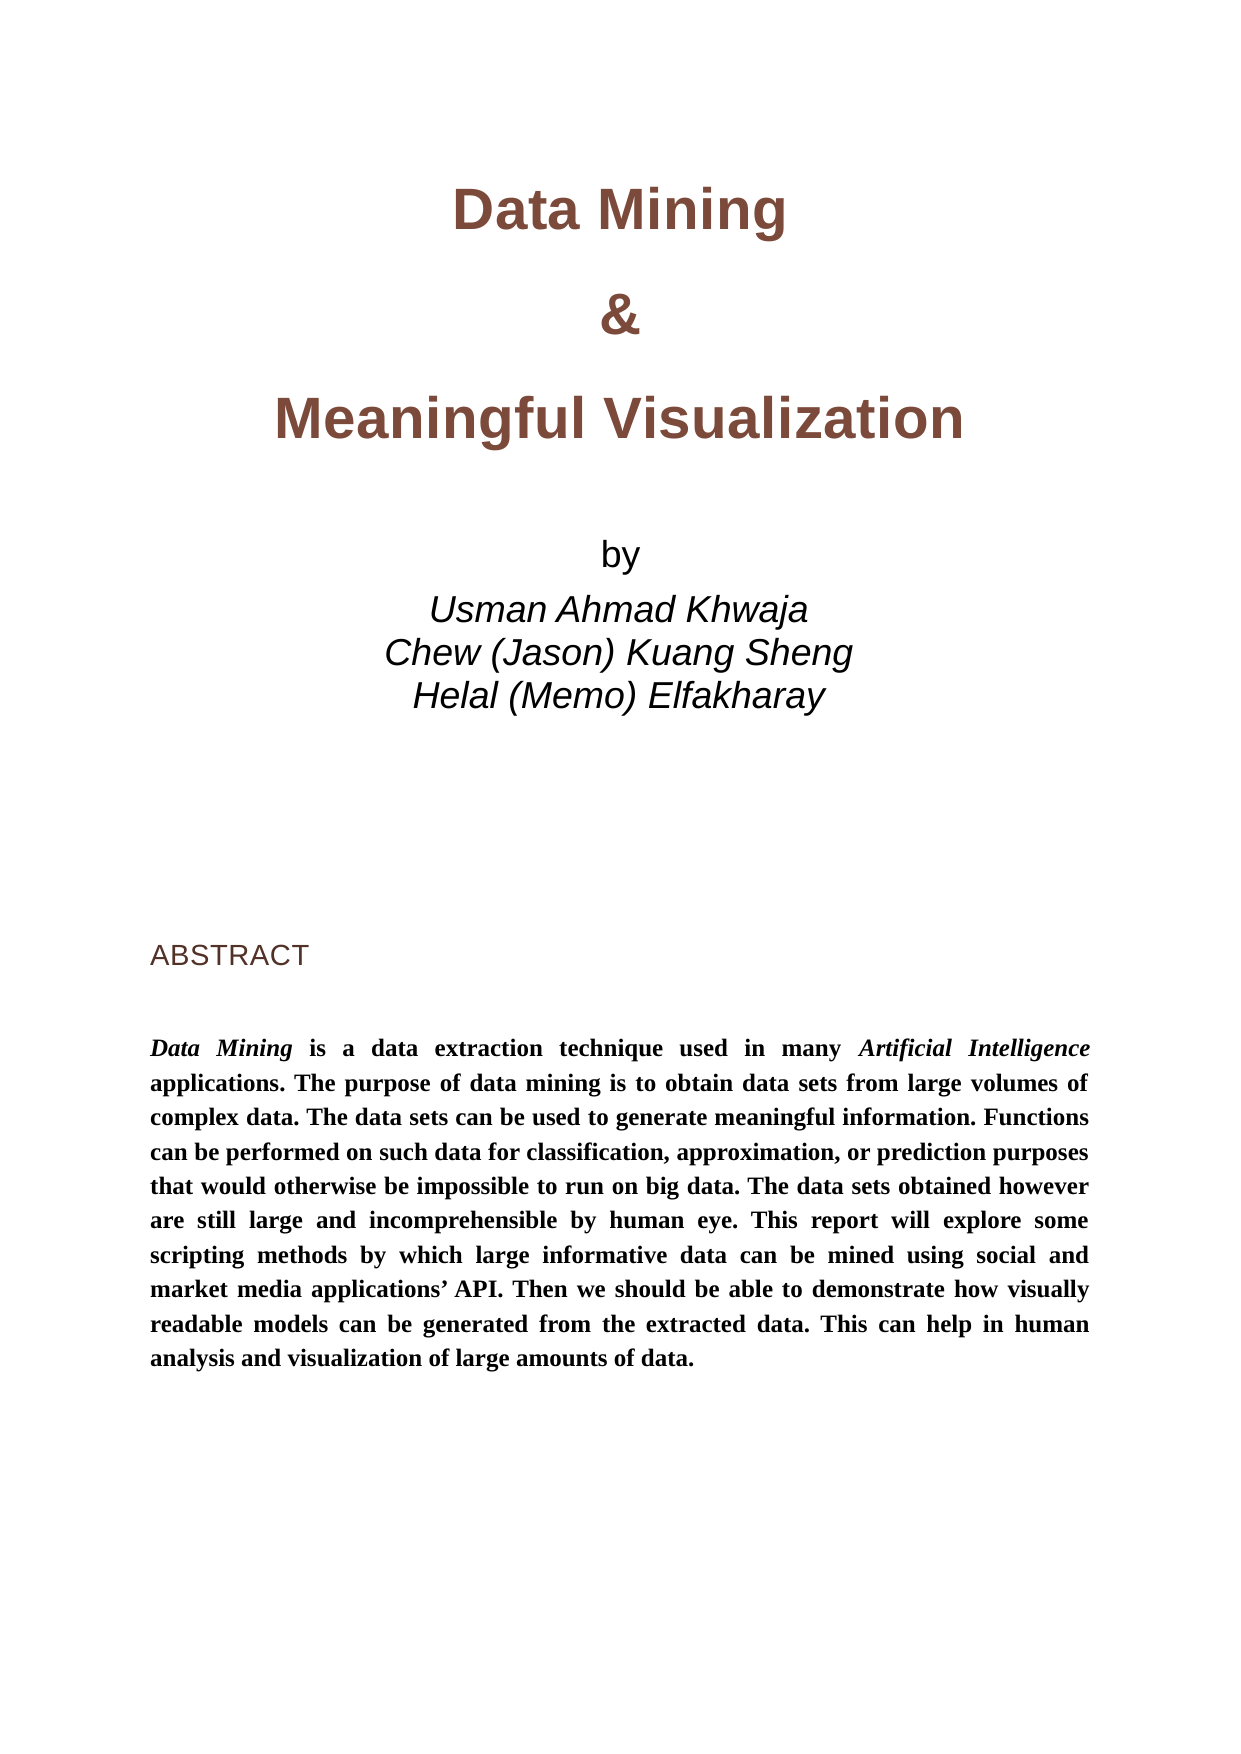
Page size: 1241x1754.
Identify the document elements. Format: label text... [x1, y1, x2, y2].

subtitle by [150, 532, 1091, 575]
text Data Mining is a data extraction technique used in many Artificial Intelligence applications. The purpose of data mining is to obtain data sets from large volumes of complex data. The data sets can be used to generate meaningful information. Functions can be performed on such data for classification, approximation, or prediction purposes that would otherwise be impossible to run on big data. The data sets obtained however are still large and incomprehensible by human eye. This report will explore some scripting methods by which large informative data can be mined using social and market media applications’ API. Then we should be able to demonstrate how visually readable models can be generated from the extracted data. This can help in human analysis and visualization of large amounts of data. [150, 1033, 1091, 1372]
title & [150, 279, 1091, 347]
subtitle Abstract [150, 938, 1091, 972]
title Data Mining [150, 175, 1091, 242]
subtitle Chew (Jason) Kuang Sheng [150, 631, 1091, 674]
subtitle Helal (Memo) Elfakharay [150, 674, 1091, 717]
subtitle Usman Ahmad Khwaja [150, 587, 1091, 631]
title Meaningful Visualization [150, 384, 1091, 451]
